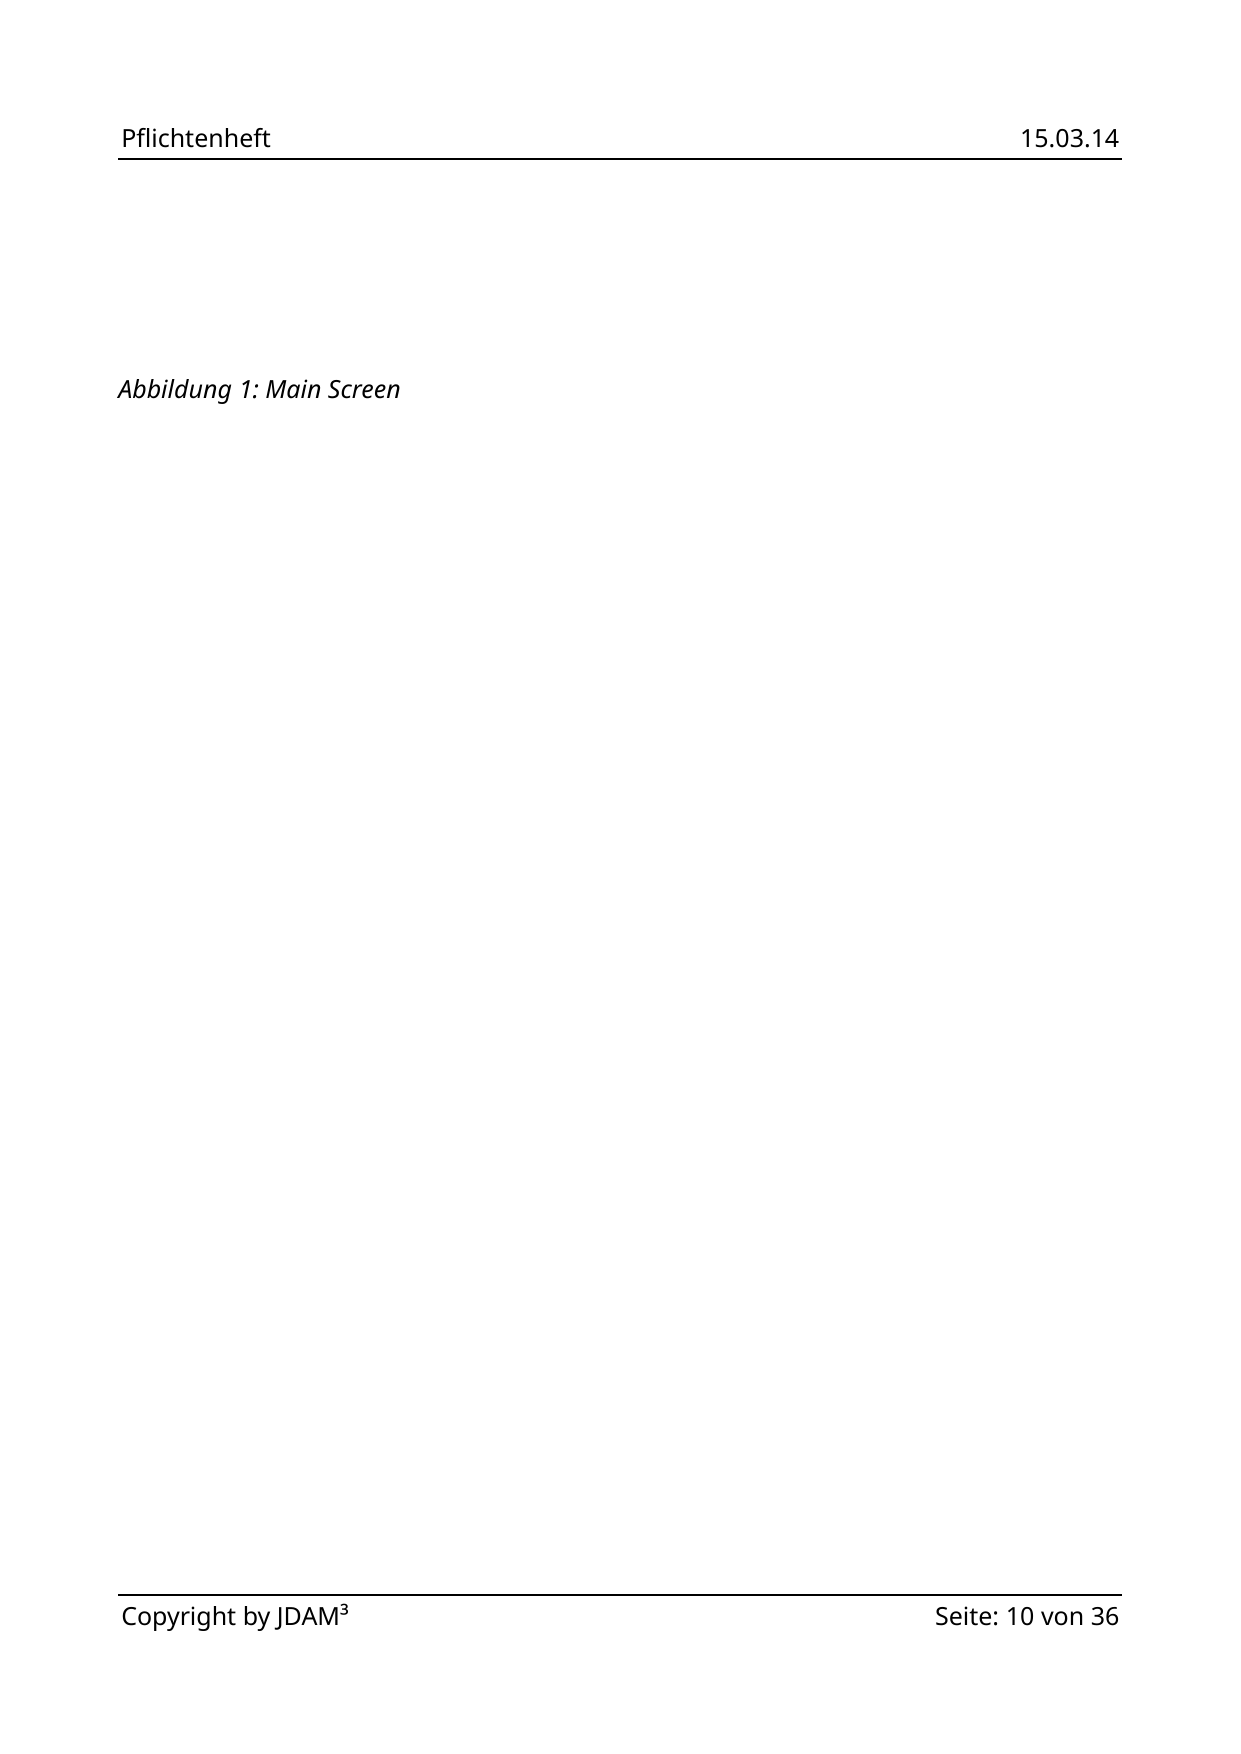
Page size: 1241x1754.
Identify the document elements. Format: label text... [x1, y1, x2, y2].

text Abbildung 1: Main Screen [118, 372, 1122, 406]
